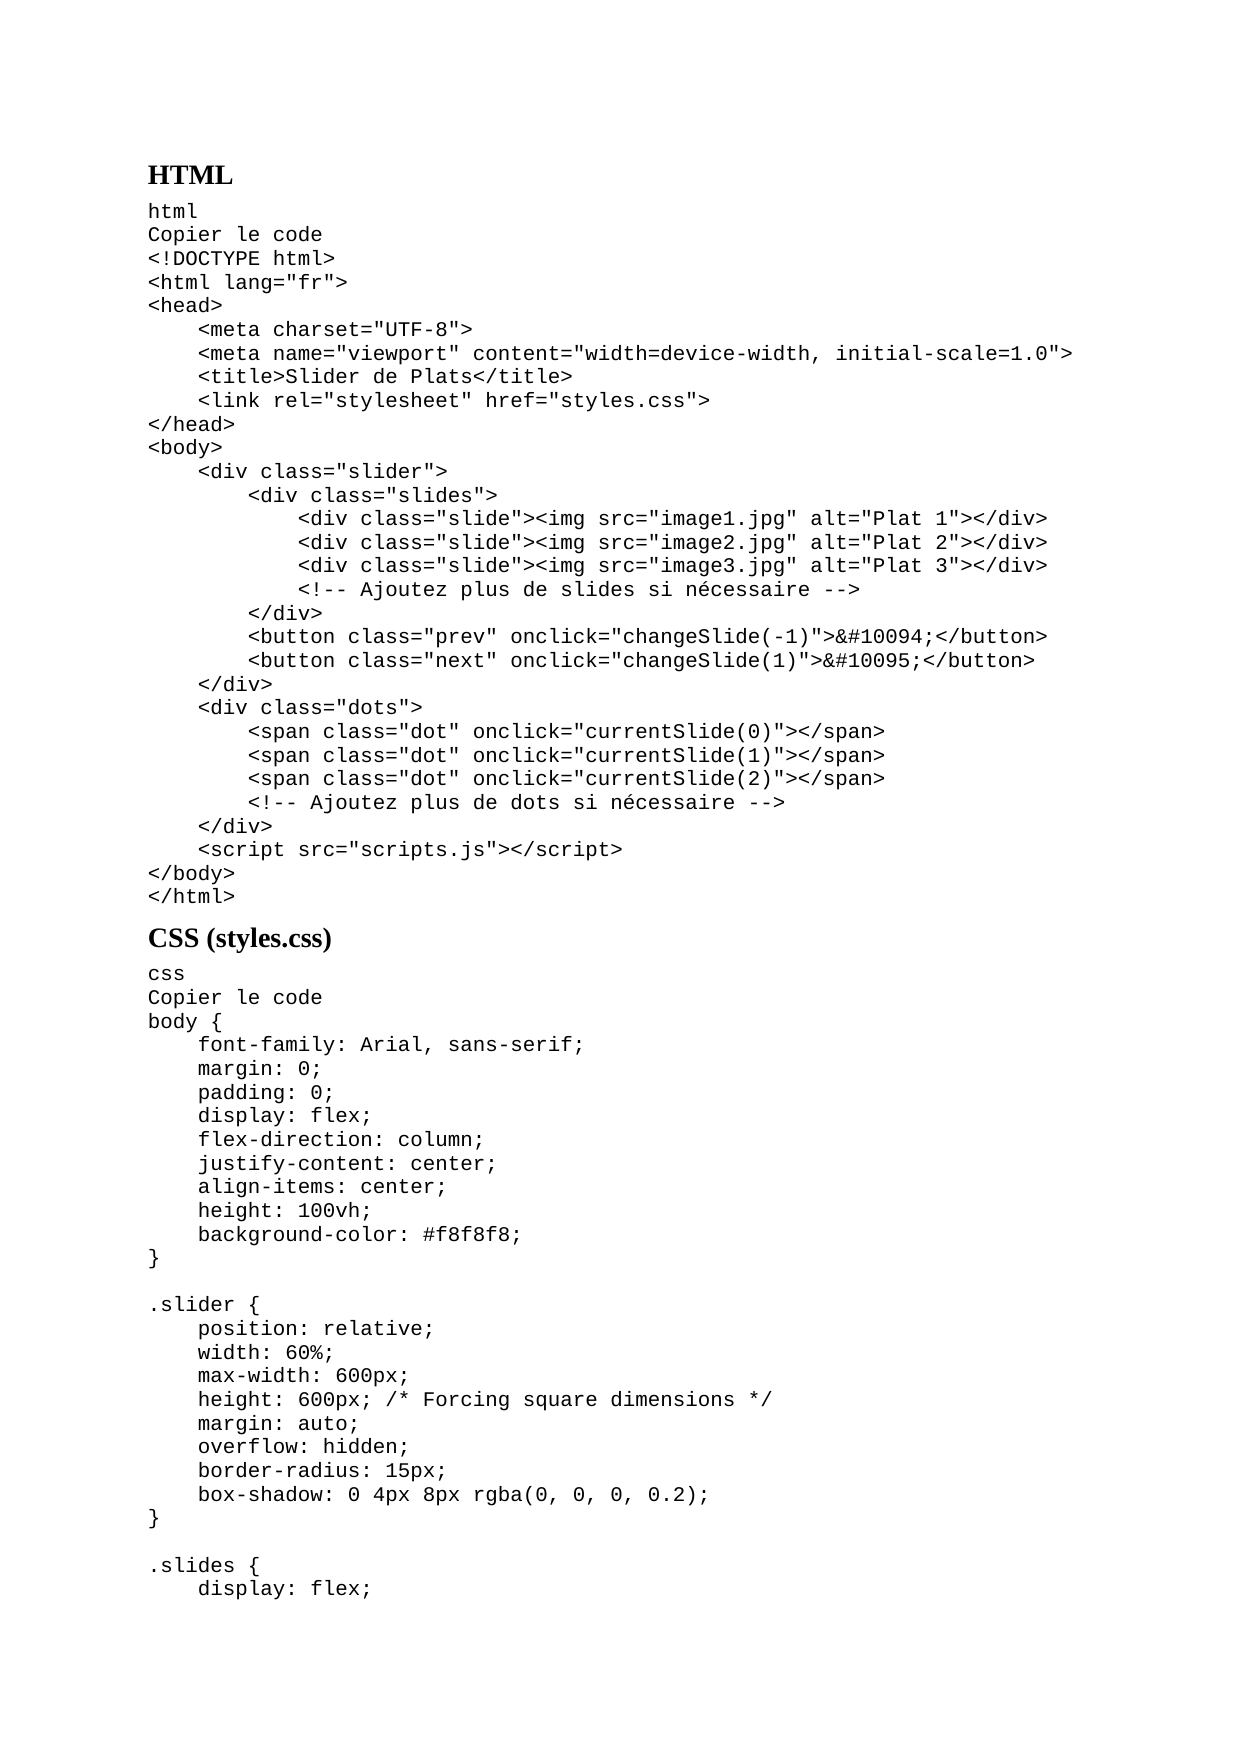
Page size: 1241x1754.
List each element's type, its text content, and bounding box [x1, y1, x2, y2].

text height: 600px; /* Forcing square dimensions */ [148, 1389, 1093, 1413]
text width: 60%; [148, 1342, 1093, 1365]
text <html lang="fr"> [148, 272, 1093, 295]
text } [148, 1507, 1093, 1531]
subtitle CSS (styles.css) [148, 921, 1093, 953]
text .slider { [148, 1294, 1093, 1318]
text <span class="dot" onclick="currentSlide(2)"></span> [148, 768, 1093, 792]
text margin: 0; [148, 1058, 1093, 1082]
text <title>Slider de Plats</title> [148, 366, 1093, 390]
text align-items: center; [148, 1176, 1093, 1200]
text <!-- Ajoutez plus de slides si nécessaire --> [148, 579, 1093, 603]
text position: relative; [148, 1318, 1093, 1342]
text <!-- Ajoutez plus de dots si nécessaire --> [148, 792, 1093, 816]
text css [148, 963, 1093, 987]
text <link rel="stylesheet" href="styles.css"> [148, 390, 1093, 414]
subtitle HTML [148, 158, 1093, 190]
text </div> [148, 603, 1093, 626]
text <span class="dot" onclick="currentSlide(1)"></span> [148, 745, 1093, 768]
text padding: 0; [148, 1082, 1093, 1105]
text overflow: hidden; [148, 1436, 1093, 1460]
text <button class="next" onclick="changeSlide(1)">&#10095;</button> [148, 650, 1093, 674]
text <script src="scripts.js"></script> [148, 839, 1093, 863]
text Copier le code [148, 987, 1093, 1011]
text Copier le code [148, 224, 1093, 248]
text display: flex; [148, 1578, 1093, 1602]
text } [148, 1247, 1093, 1271]
text </div> [148, 674, 1093, 697]
text <div class="slide"><img src="image1.jpg" alt="Plat 1"></div> [148, 508, 1093, 532]
text box-shadow: 0 4px 8px rgba(0, 0, 0, 0.2); [148, 1484, 1093, 1507]
text </head> [148, 414, 1093, 437]
text </body> [148, 863, 1093, 887]
text <div class="slide"><img src="image2.jpg" alt="Plat 2"></div> [148, 532, 1093, 556]
text max-width: 600px; [148, 1365, 1093, 1389]
text justify-content: center; [148, 1153, 1093, 1176]
text <span class="dot" onclick="currentSlide(0)"></span> [148, 721, 1093, 745]
text <body> [148, 437, 1093, 461]
text .slides { [148, 1554, 1093, 1578]
text <div class="dots"> [148, 697, 1093, 721]
text background-color: #f8f8f8; [148, 1223, 1093, 1247]
text font-family: Arial, sans-serif; [148, 1034, 1093, 1058]
text <button class="prev" onclick="changeSlide(-1)">&#10094;</button> [148, 626, 1093, 650]
text flex-direction: column; [148, 1129, 1093, 1153]
text body { [148, 1011, 1093, 1034]
text <meta name="viewport" content="width=device-width, initial-scale=1.0"> [148, 343, 1093, 366]
text </div> [148, 816, 1093, 839]
text <div class="slider"> [148, 461, 1093, 484]
text height: 100vh; [148, 1200, 1093, 1223]
text margin: auto; [148, 1413, 1093, 1436]
text border-radius: 15px; [148, 1460, 1093, 1484]
text <meta charset="UTF-8"> [148, 319, 1093, 343]
text display: flex; [148, 1105, 1093, 1129]
text html [148, 201, 1093, 224]
text </html> [148, 887, 1093, 910]
text <head> [148, 295, 1093, 319]
text <!DOCTYPE html> [148, 248, 1093, 272]
text <div class="slides"> [148, 484, 1093, 508]
text <div class="slide"><img src="image3.jpg" alt="Plat 3"></div> [148, 556, 1093, 579]
